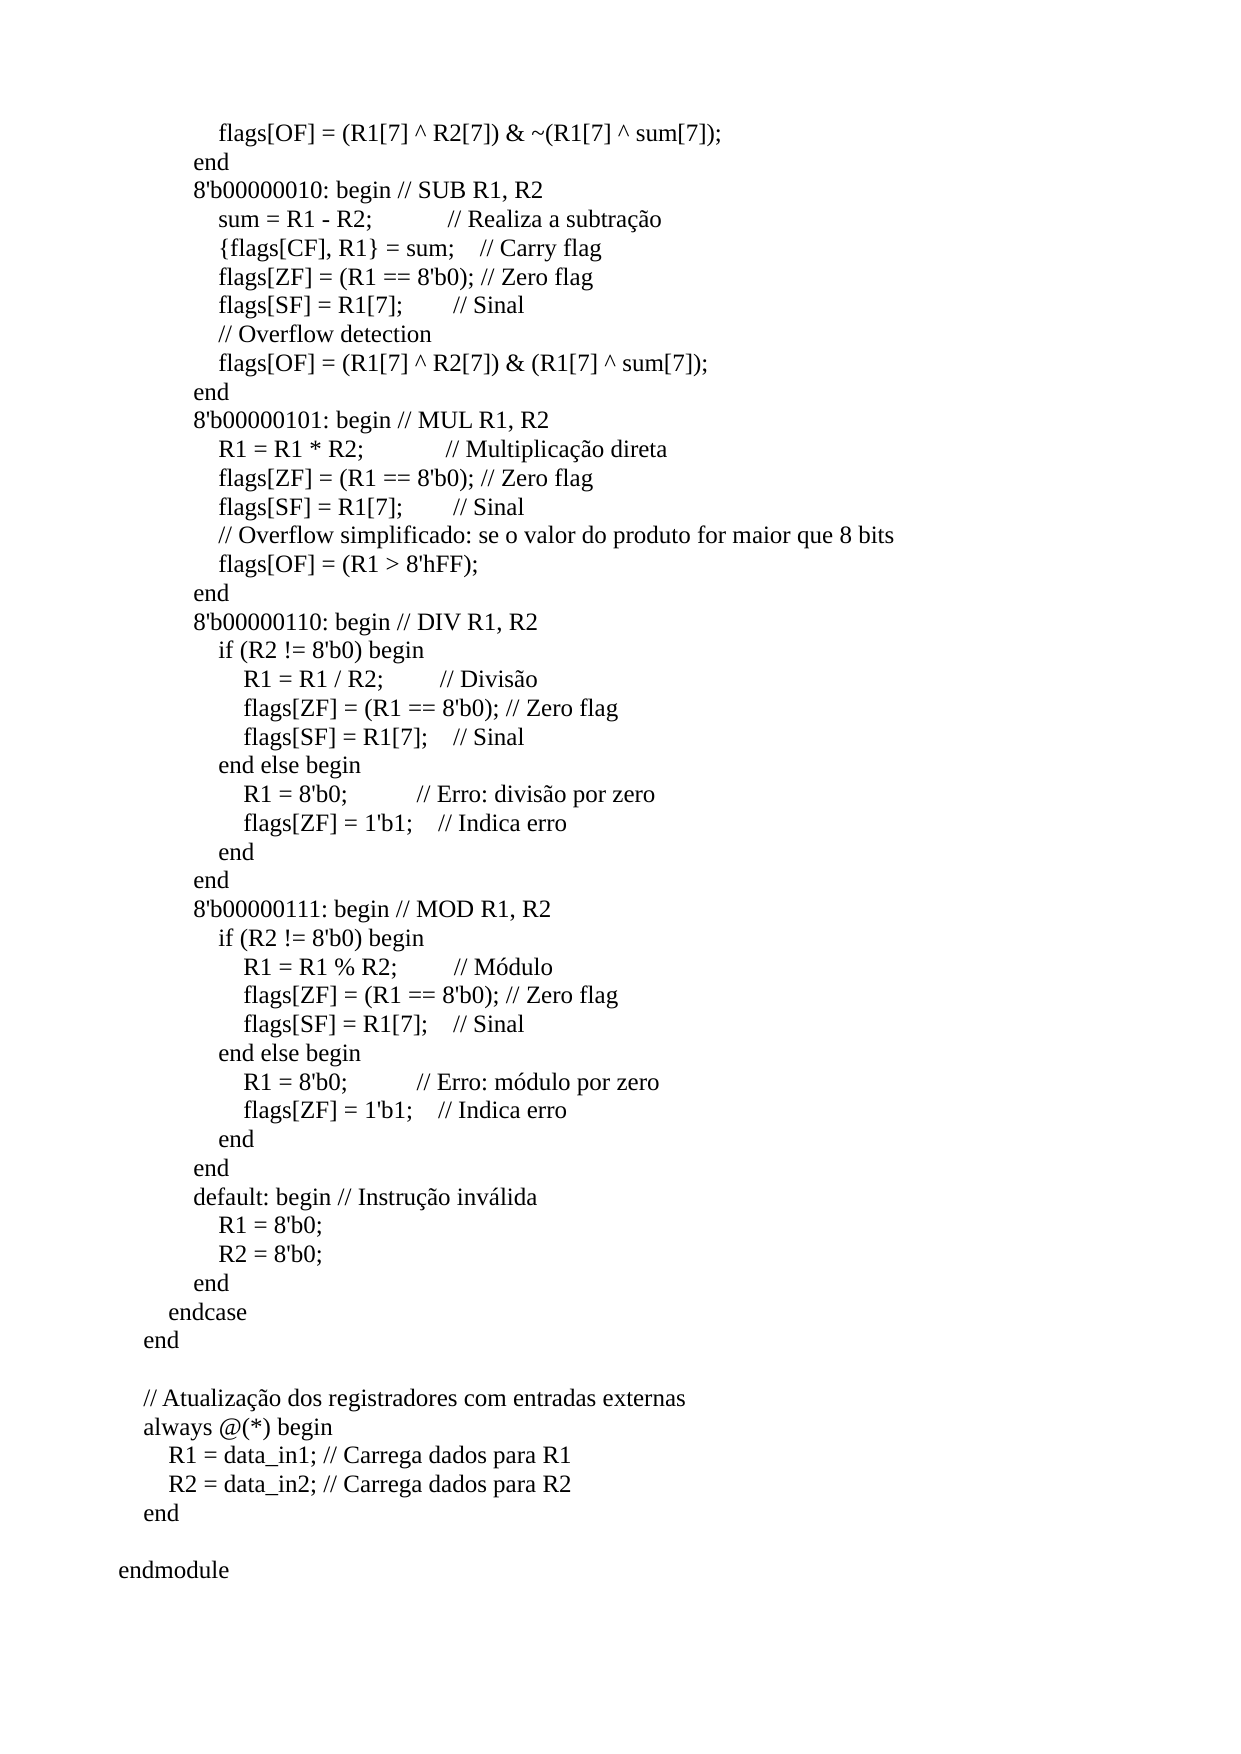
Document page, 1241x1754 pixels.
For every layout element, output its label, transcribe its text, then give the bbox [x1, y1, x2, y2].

text flags[SF] = R1[7]; // Sinal [118, 492, 1122, 521]
text end [118, 1153, 1122, 1182]
text end [118, 1326, 1122, 1354]
text R1 = R1 / R2; // Divisão [118, 664, 1122, 693]
text endmodule [118, 1556, 1122, 1584]
text // Overflow detection [118, 319, 1122, 348]
text R1 = 8'b0; // Erro: divisão por zero [118, 779, 1122, 808]
text flags[ZF] = 1'b1; // Indica erro [118, 808, 1122, 837]
text {flags[CF], R1} = sum; // Carry flag [118, 233, 1122, 262]
text R1 = R1 % R2; // Módulo [118, 952, 1122, 981]
text end [118, 147, 1122, 176]
text flags[OF] = (R1[7] ^ R2[7]) & ~(R1[7] ^ sum[7]); [118, 118, 1122, 147]
text flags[ZF] = (R1 == 8'b0); // Zero flag [118, 463, 1122, 492]
text R2 = 8'b0; [118, 1239, 1122, 1268]
text 8'b00000010: begin // SUB R1, R2 [118, 176, 1122, 204]
text default: begin // Instrução inválida [118, 1182, 1122, 1211]
text end [118, 578, 1122, 607]
text flags[SF] = R1[7]; // Sinal [118, 722, 1122, 751]
text flags[ZF] = (R1 == 8'b0); // Zero flag [118, 693, 1122, 722]
text R2 = data_in2; // Carrega dados para R2 [118, 1469, 1122, 1498]
text flags[ZF] = 1'b1; // Indica erro [118, 1096, 1122, 1124]
text end [118, 377, 1122, 406]
text R1 = 8'b0; [118, 1211, 1122, 1239]
text end [118, 1268, 1122, 1297]
text 8'b00000111: begin // MOD R1, R2 [118, 894, 1122, 923]
text flags[SF] = R1[7]; // Sinal [118, 291, 1122, 319]
text if (R2 != 8'b0) begin [118, 923, 1122, 952]
text always @(*) begin [118, 1412, 1122, 1441]
text endcase [118, 1297, 1122, 1326]
text // Overflow simplificado: se o valor do produto for maior que 8 bits [118, 521, 1122, 549]
text end [118, 837, 1122, 866]
text 8'b00000101: begin // MUL R1, R2 [118, 406, 1122, 434]
text R1 = data_in1; // Carrega dados para R1 [118, 1441, 1122, 1469]
text if (R2 != 8'b0) begin [118, 636, 1122, 664]
text flags[OF] = (R1[7] ^ R2[7]) & (R1[7] ^ sum[7]); [118, 348, 1122, 377]
text end [118, 1124, 1122, 1153]
text sum = R1 - R2; // Realiza a subtração [118, 204, 1122, 233]
text end else begin [118, 751, 1122, 779]
text flags[ZF] = (R1 == 8'b0); // Zero flag [118, 262, 1122, 291]
text flags[SF] = R1[7]; // Sinal [118, 1009, 1122, 1038]
text end [118, 1498, 1122, 1527]
text R1 = R1 * R2; // Multiplicação direta [118, 434, 1122, 463]
text end [118, 866, 1122, 894]
text // Atualização dos registradores com entradas externas [118, 1383, 1122, 1412]
text R1 = 8'b0; // Erro: módulo por zero [118, 1067, 1122, 1096]
text end else begin [118, 1038, 1122, 1067]
text flags[ZF] = (R1 == 8'b0); // Zero flag [118, 981, 1122, 1009]
text flags[OF] = (R1 > 8'hFF); [118, 549, 1122, 578]
text 8'b00000110: begin // DIV R1, R2 [118, 607, 1122, 636]
